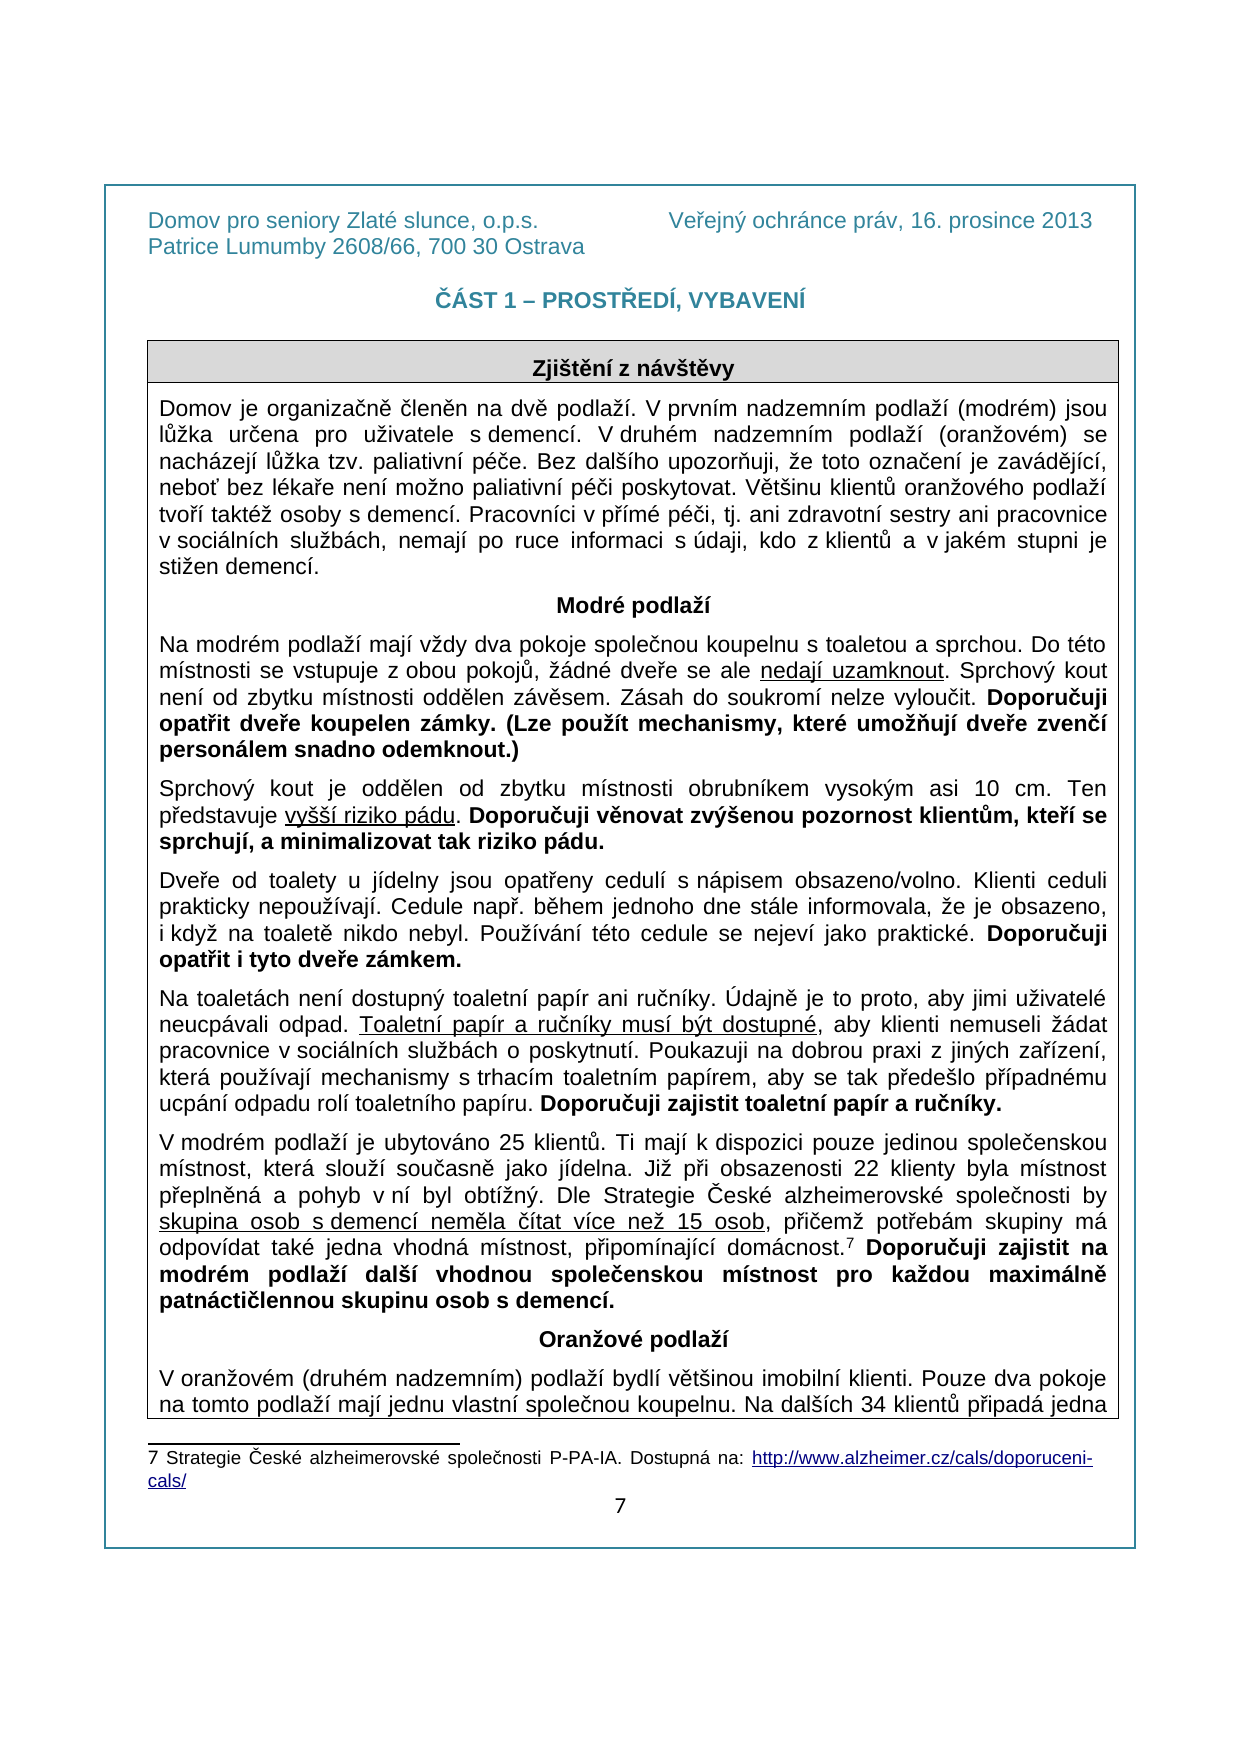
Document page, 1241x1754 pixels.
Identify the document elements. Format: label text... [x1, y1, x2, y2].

table_header Zjištění z návštěvy [148, 341, 1118, 382]
text ČÁST 1 – PROSTŘEDÍ, VYBAVENÍ [148, 287, 1092, 314]
table_cell Domov je organizačně členěn na dvě podlaží. V prvním nadzemním podlaží (modrém) jsou lůžka určena pro uživatele s demencí. V druhém nadzemním podlaží (oranžovém) se nacházejí lůžka tzv. paliativní péče. Bez dalšího upozorňuji, že toto označení je zavádějící, neboť bez lékaře není možno paliativní péči poskytovat. Většinu klientů oranžového podlaží tvoří taktéž osoby s demencí. Pracovníci v přímé péči, tj. ani zdravotní sestry ani pracovnice v sociálních službách, nemají po ruce informaci s údaji, kdo z klientů a v jakém stupni je stižen demencí. Modré podlaží Na modrém podlaží mají vždy dva pokoje společnou koupelnu s toaletou a sprchou. Do této místnosti se vstupuje z obou pokojů, žádné dveře se ale nedají uzamknout. Sprchový kout není od zbytku místnosti oddělen závěsem. Zásah do soukromí nelze vyloučit. Doporučuji opatřit dveře koupelen zámky. (Lze použít mechanismy, které umožňují dveře zvenčí personálem snadno odemknout.) Sprchový kout je oddělen od zbytku místnosti obrubníkem vysokým asi 10 cm. Ten představuje vyšší riziko pádu. Doporučuji věnovat zvýšenou pozornost klientům, kteří se sprchují, a minimalizovat tak riziko pádu. Dveře od toalety u jídelny jsou opatřeny cedulí s nápisem obsazeno/volno. Klienti ceduli prakticky nepoužívají. Cedule např. během jednoho dne stále informovala, že je obsazeno, i když na toaletě nikdo nebyl. Používání této cedule se nejeví jako praktické. Doporučuji opatřit i tyto dveře zámkem. Na toaletách není dostupný toaletní papír ani ručníky. Údajně je to proto, aby jimi uživatelé neucpávali odpad. Toaletní papír a ručníky musí být dostupné, aby klienti nemuseli žádat pracovnice v sociálních službách o poskytnutí. Poukazuji na dobrou praxi z jiných zařízení, která používají mechanismy s trhacím toaletním papírem, aby se tak předešlo případnému ucpání odpadu rolí toaletního papíru. Doporučuji zajistit toaletní papír a ručníky. V modrém podlaží je ubytováno 25 klientů. Ti mají k dispozici pouze jedinou společenskou místnost, která slouží současně jako jídelna. Již při obsazenosti 22 klienty byla místnost přeplněná a pohyb v ní byl obtížný. Dle Strategie České alzheimerovské společnosti by skupina osob s demencí neměla čítat více než 15 osob, přičemž potřebám skupiny má odpovídat také jedna vhodná místnost, připomínající domácnost. Doporučuji zajistit na modrém podlaží další vhodnou společenskou místnost pro každou maximálně patnáctičlennou skupinu osob s demencí. Oranžové podlaží V oranžovém (druhém nadzemním) podlaží bydlí většinou imobilní klienti. Pouze dva pokoje na tomto podlaží mají jednu vlastní společnou koupelnu. Na dalších 34 klientů připadá jedna [148, 383, 1118, 1417]
